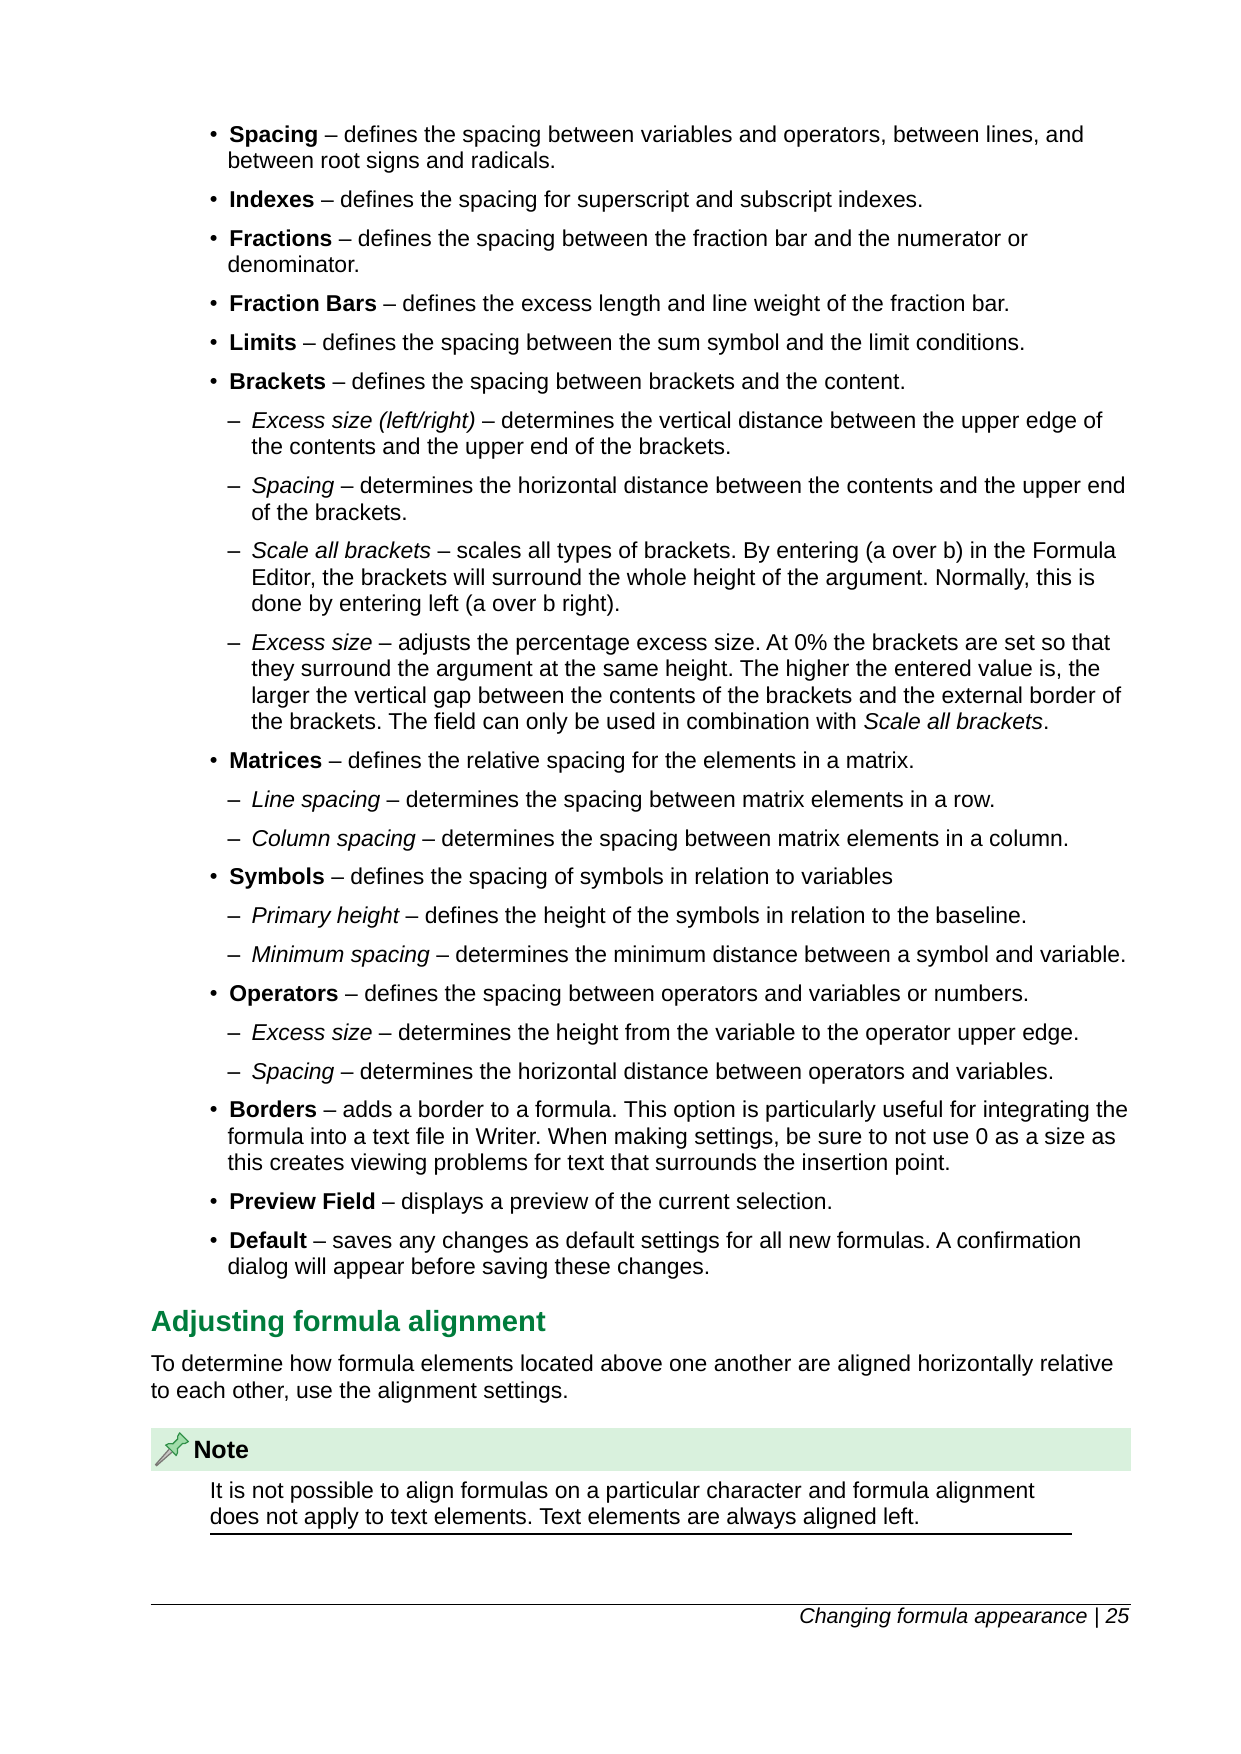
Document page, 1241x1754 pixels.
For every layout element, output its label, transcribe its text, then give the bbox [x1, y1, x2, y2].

list Primary height – defines the height of the symbols in relation to the baseline. [227, 902, 1131, 928]
list Limits – defines the spacing between the sum symbol and the limit conditions. [209, 329, 1131, 356]
list Spacing – defines the spacing between variables and operators, between lines, and between root signs and radicals. [209, 121, 1131, 174]
list Minimum spacing – determines the minimum distance between a symbol and variable. [227, 941, 1131, 967]
list Borders – adds a border to a formula. This option is particularly useful for integrating the formula into a text file in Writer. When making settings, be sure to not use 0 as a size as this creates viewing problems for text that surrounds the insertion point. [209, 1096, 1131, 1176]
list Excess size (left/right) – determines the vertical distance between the upper edge of the contents and the upper end of the brackets. [227, 407, 1131, 459]
list Matrices – defines the relative spacing for the elements in a matrix. [209, 747, 1131, 773]
subtitle Note [151, 1428, 1131, 1471]
subtitle Adjusting formula alignment [151, 1304, 1131, 1338]
list Symbols – defines the spacing of symbols in relation to variables [209, 863, 1131, 890]
list Excess size – adjusts the percentage excess size. At 0% the brackets are set so that they surround the argument at the same height. The higher the entered value is, the larger the vertical gap between the contents of the brackets and the external border of the brackets. The field can only be used in combination with Scale all brackets. [227, 629, 1131, 734]
list Fractions – defines the spacing between the fraction bar and the numerator or denominator. [209, 225, 1131, 278]
list Spacing – determines the horizontal distance between the contents and the upper end of the brackets. [227, 472, 1131, 525]
list Spacing – determines the horizontal distance between operators and variables. [227, 1058, 1131, 1084]
list Default – saves any changes as default settings for all new formulas. A confirmation dialog will appear before saving these changes. [209, 1227, 1131, 1279]
text It is not possible to align formulas on a particular character and formula alignment does not apply to text elements. Text elements are always aligned left. [209, 1477, 1072, 1535]
list Operators – defines the spacing between operators and variables or numbers. [209, 980, 1131, 1006]
list Preview Field – displays a preview of the current selection. [209, 1188, 1131, 1214]
list Column spacing – determines the spacing between matrix elements in a column. [227, 824, 1131, 851]
list Excess size – determines the height from the variable to the operator upper edge. [227, 1019, 1131, 1045]
list Indexes – defines the spacing for superscript and subscript indexes. [209, 186, 1131, 213]
list Fraction Bars – defines the excess length and line weight of the fraction bar. [209, 290, 1131, 317]
list Scale all brackets – scales all types of brackets. By entering (a over b) in the Formula Editor, the brackets will surround the whole height of the argument. Normally, this is done by entering left (a over b right). [227, 537, 1131, 616]
list Brackets – defines the spacing between brackets and the content. [209, 368, 1131, 394]
text To determine how formula elements located above one another are aligned horizontally relative to each other, use the alignment settings. [151, 1350, 1131, 1403]
list Line spacing – determines the spacing between matrix elements in a row. [227, 786, 1131, 812]
